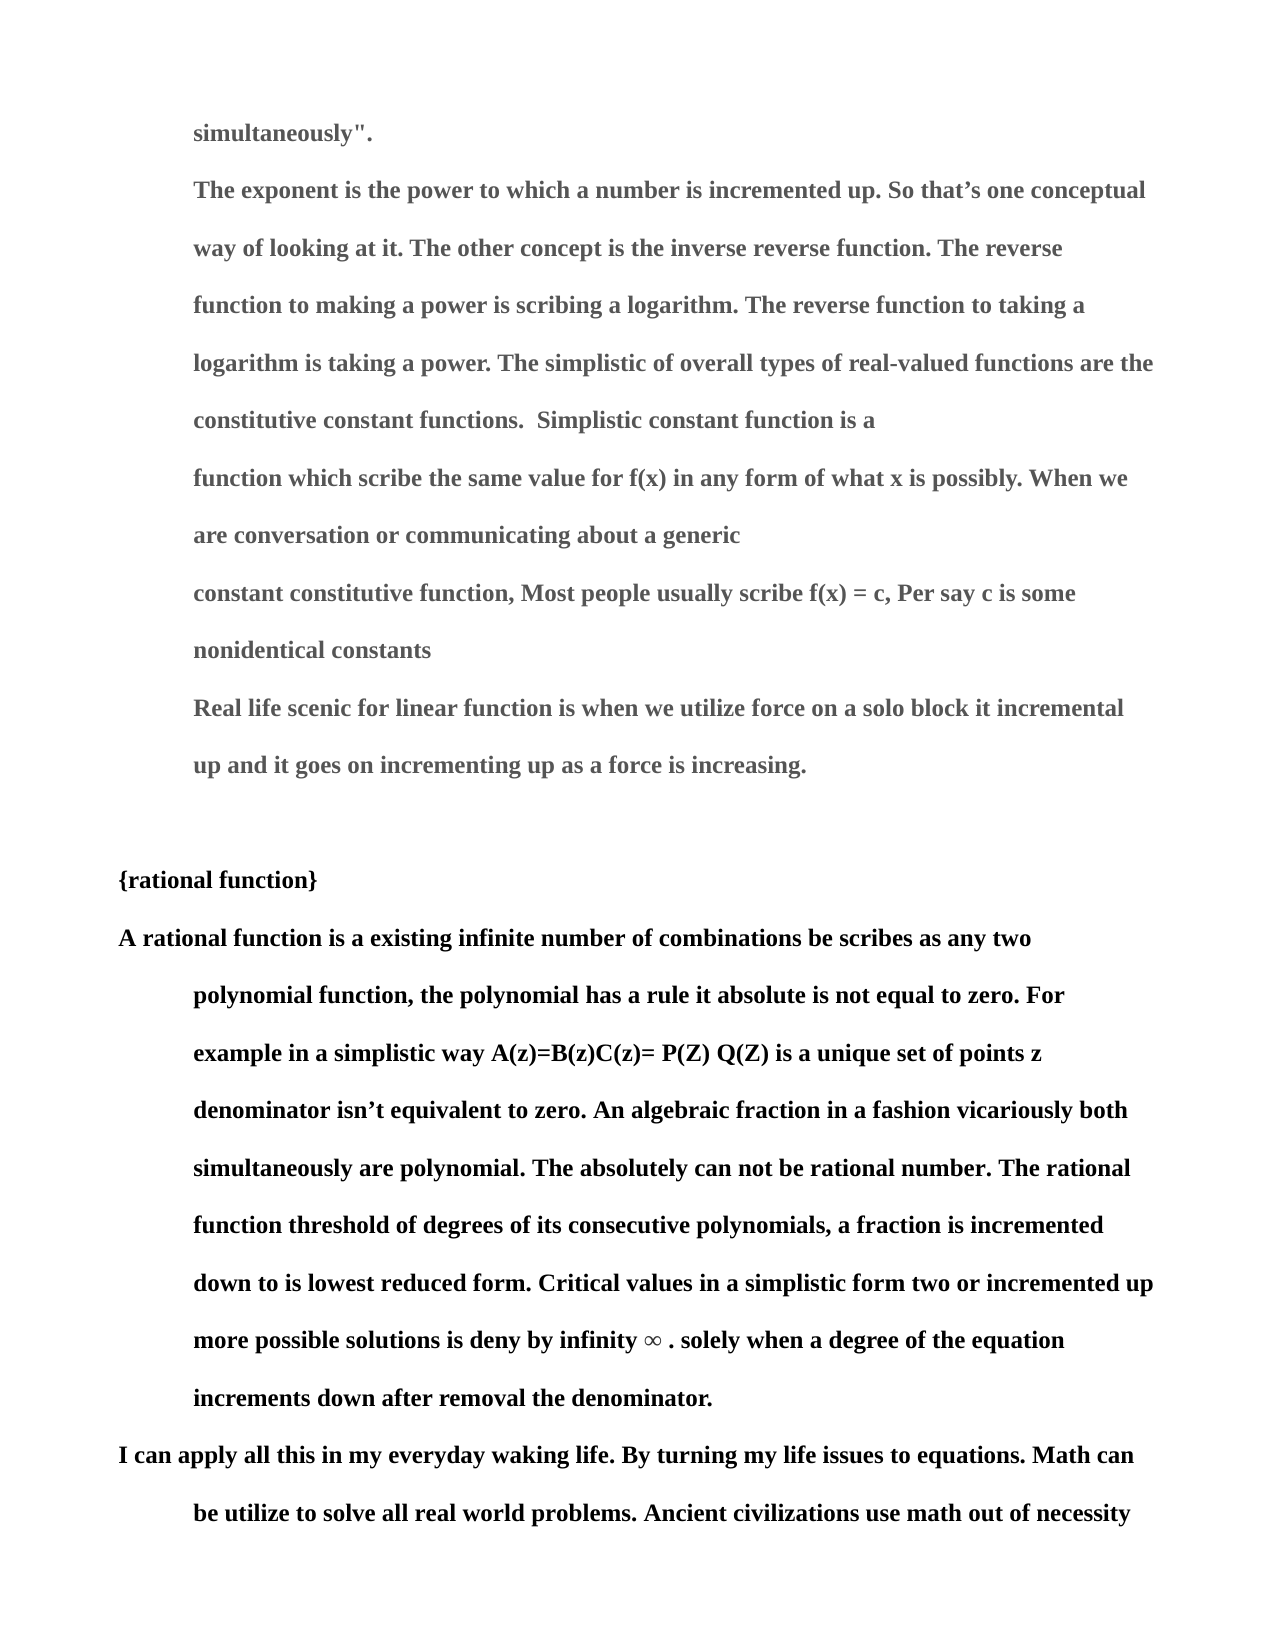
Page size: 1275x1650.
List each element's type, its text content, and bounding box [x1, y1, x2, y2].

text A rational function is a existing infinite number of combinations be scribes as any two polynomial function, the polynomial has a rule it absolute is not equal to zero. For example in a simplistic way A(z)=B(z)C(z)= P(Z) Q(Z) is a unique set of points z denominator isn’t equivalent to zero. An algebraic fraction in a fashion vicariously both simultaneously are polynomial. The absolutely can not be rational number. The rational function threshold of degrees of its consecutive polynomials, a fraction is incremented down to is lowest reduced form. Critical values in a simplistic form two or incremented up more possible solutions is deny by infinity ∞ . solely when a degree of the equation increments down after removal the denominator. [118, 923, 1157, 1412]
text I can apply all this in my everyday waking life. By turning my life issues to equations. Math can be utilize to solve all real world problems. Ancient civilizations use math out of necessity [118, 1441, 1157, 1527]
text {rational function} [118, 866, 1157, 894]
text simultaneously". The exponent is the power to which a number is incremented up. So that’s one conceptual way of looking at it. The other concept is the inverse reverse function. The reverse function to making a power is scribing a logarithm. The reverse function to taking a logarithm is taking a power. The simplistic of overall types of real-valued functions are the constitutive constant functions. Simplistic constant function is a function which scribe the same value for f(x) in any form of what x is possibly. When we are conversation or communicating about a generic constant constitutive function, Most people usually scribe f(x) = c, Per say c is some nonidentical constants Real life scenic for linear function is when we utilize force on a solo block it incremental up and it goes on incrementing up as a force is increasing. [118, 118, 1157, 837]
